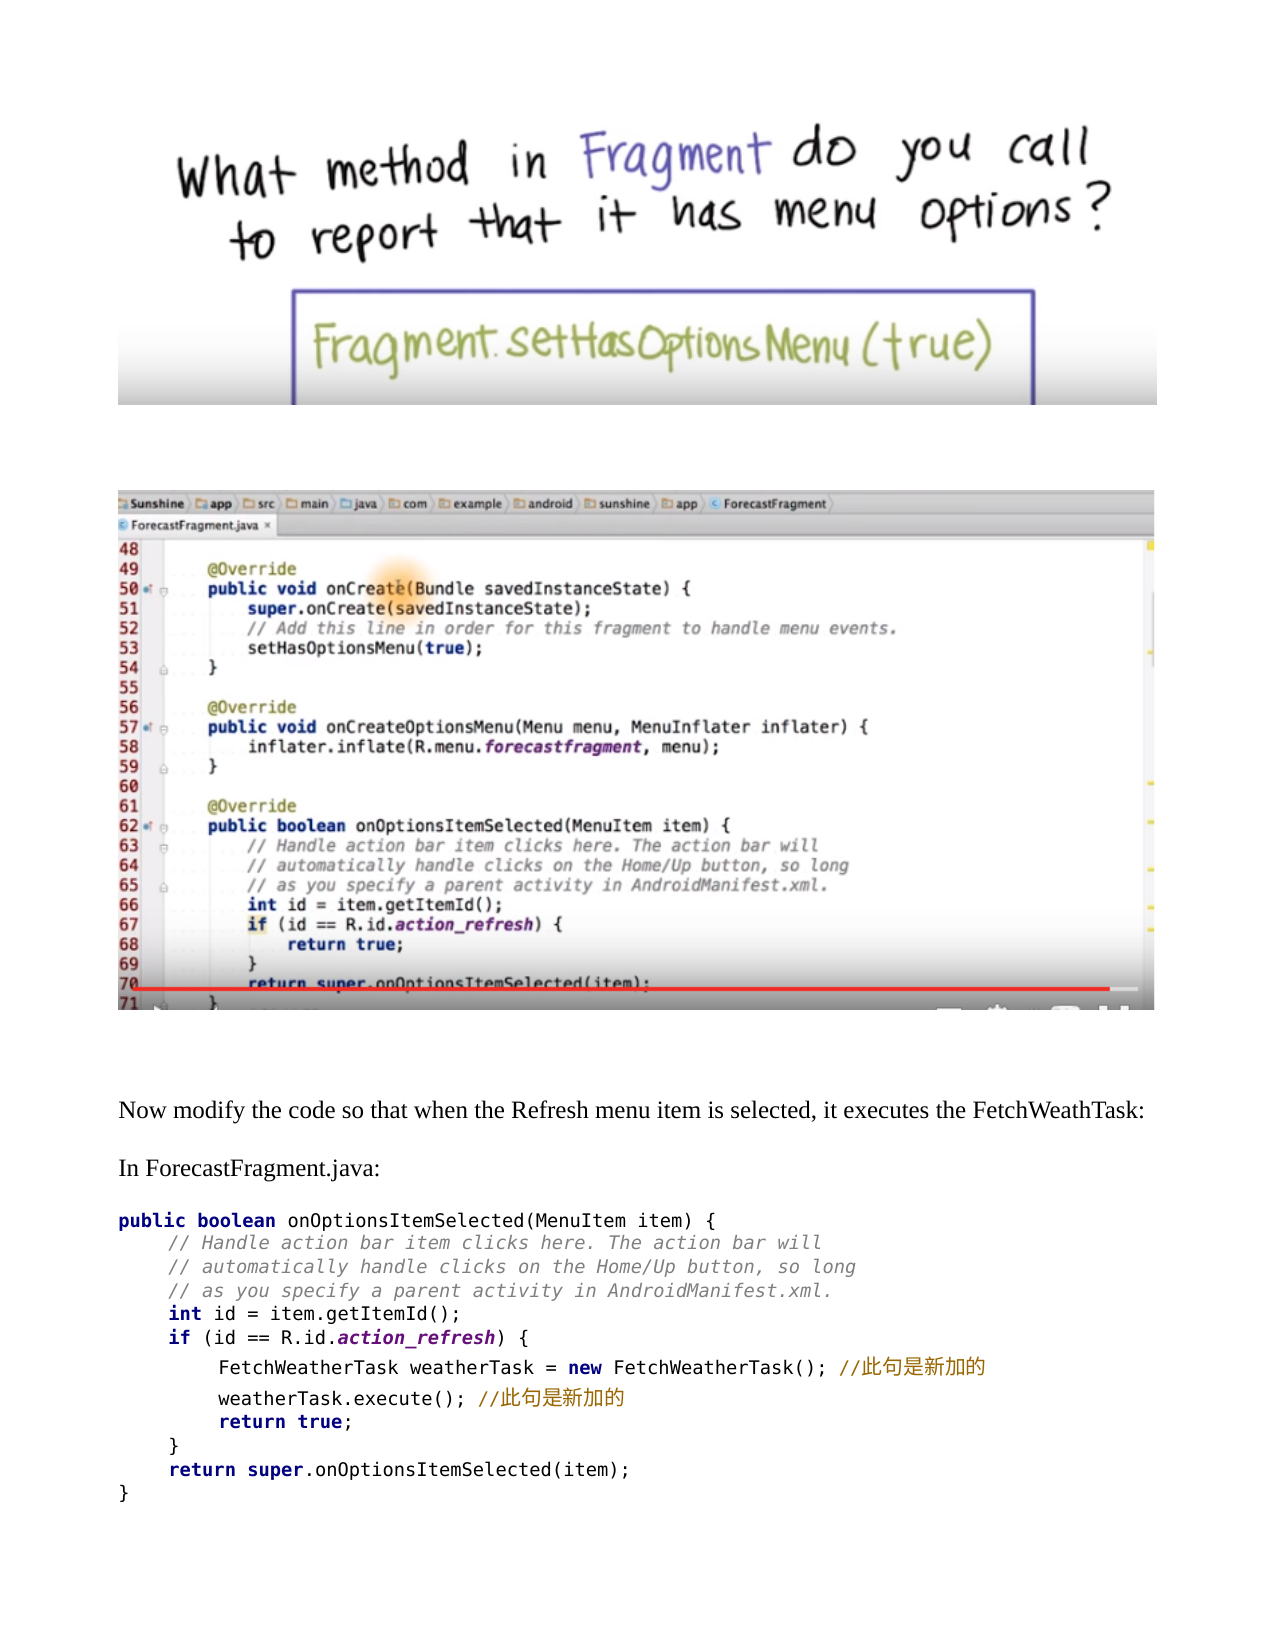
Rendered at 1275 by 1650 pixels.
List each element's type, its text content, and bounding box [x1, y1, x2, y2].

text // automatically handle clicks on the Home/Up button, so long [118, 1256, 1157, 1279]
text In ForecastFragment.java: [118, 1153, 1157, 1182]
text return super.onOptionsItemSelected(item); [118, 1459, 1157, 1482]
picture [118, 118, 1157, 405]
text weatherTask.execute(); //此句是新加的 [118, 1381, 1157, 1411]
text Now modify the code so that when the Refresh menu item is selected, it executes the FetchWeathTask: [118, 1095, 1157, 1124]
text int id = item.getItemId(); [118, 1303, 1157, 1327]
text } [118, 1482, 1157, 1504]
text // Handle action bar item clicks here. The action bar will [118, 1232, 1157, 1256]
text FetchWeatherTask weatherTask = new FetchWeatherTask(); //此句是新加的 [118, 1351, 1157, 1381]
text } [118, 1435, 1157, 1459]
text return true; [118, 1411, 1157, 1435]
picture [118, 490, 1157, 1010]
text // as you specify a parent activity in AndroidManifest.xml. [118, 1279, 1157, 1303]
text public boolean onOptionsItemSelected(MenuItem item) { [118, 1210, 1157, 1232]
text if (id == R.id.action_refresh) { [118, 1327, 1157, 1351]
